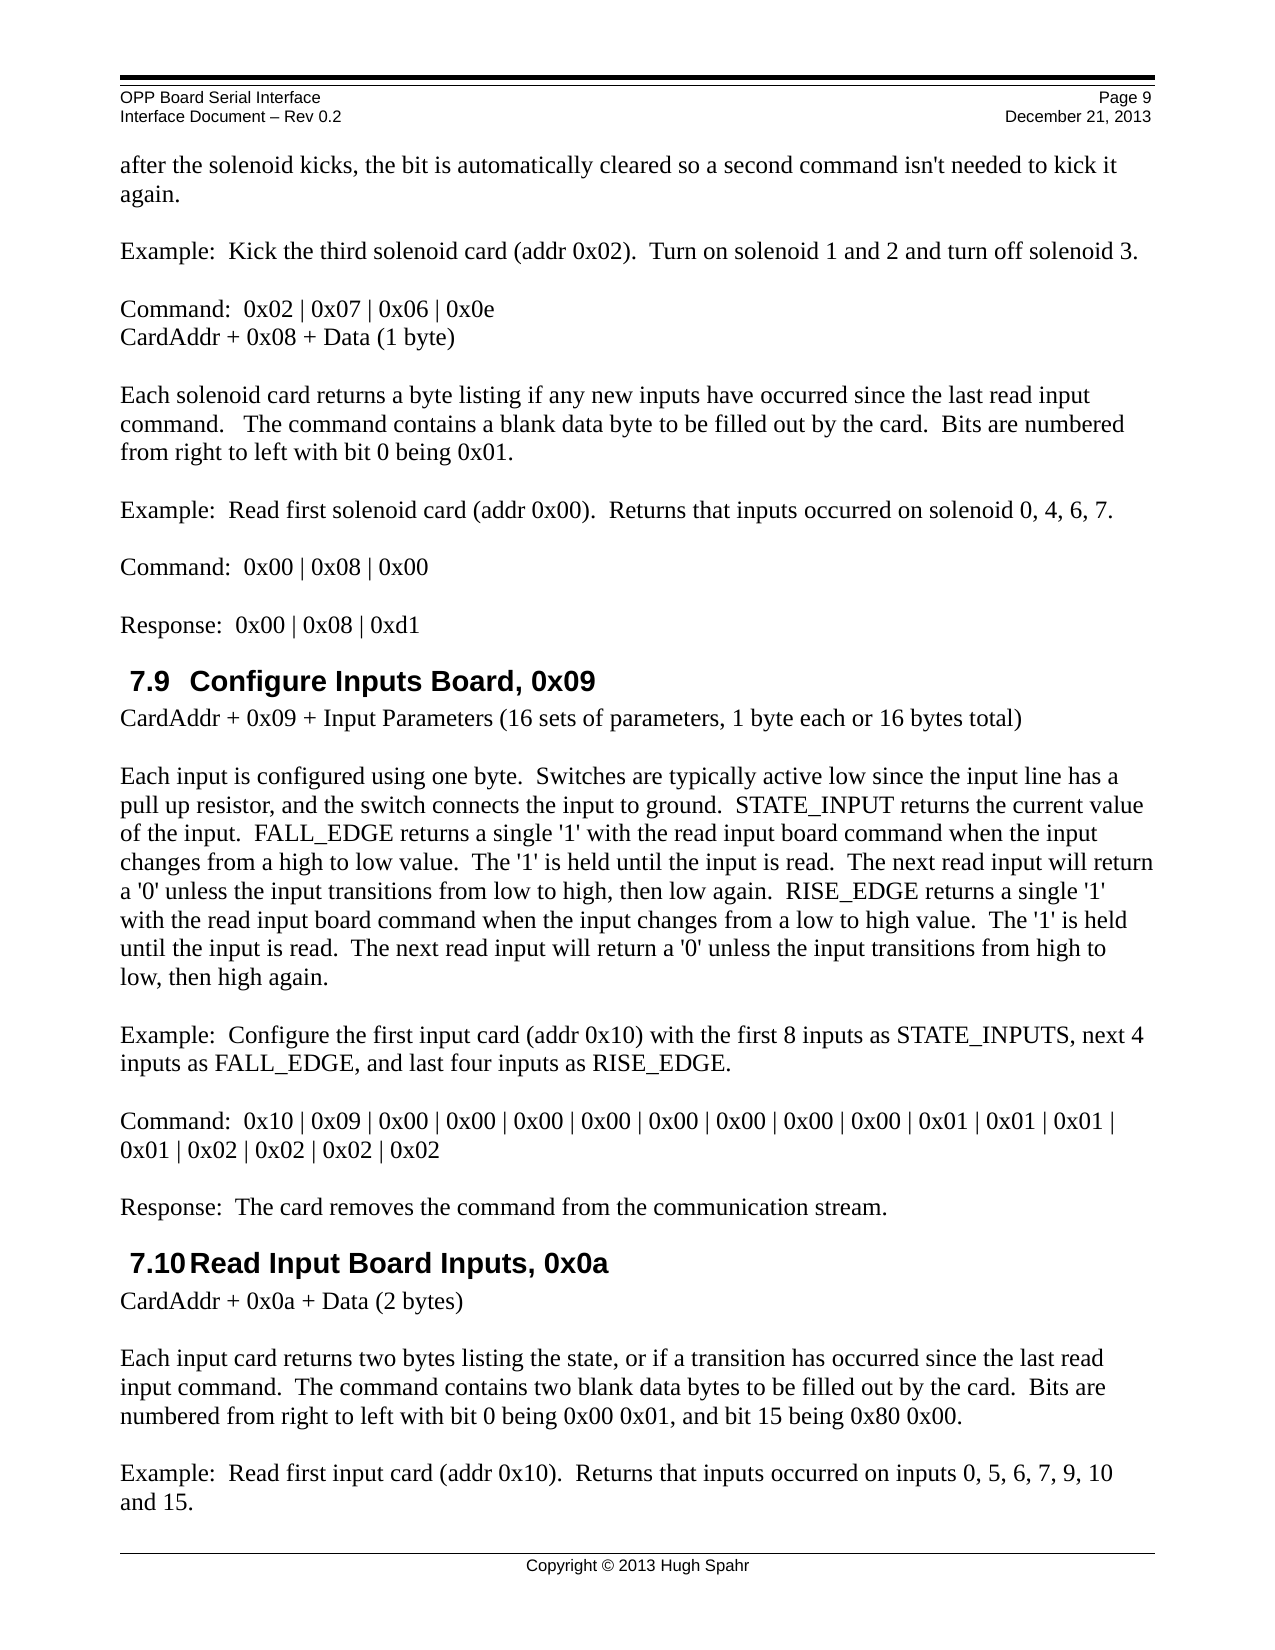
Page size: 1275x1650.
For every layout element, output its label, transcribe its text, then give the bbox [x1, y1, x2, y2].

text CardAddr + 0x0a + Data (2 bytes) [120, 1286, 1155, 1314]
text Each input card returns two bytes listing the state, or if a transition has occurred since the last read input command. The command contains two blank data bytes to be filled out by the card. Bits are numbered from right to left with bit 0 being 0x00 0x01, and bit 15 being 0x80 0x00. [120, 1343, 1155, 1429]
text Each solenoid card returns a byte listing if any new inputs have occurred since the last read input command. The command contains a blank data byte to be filled out by the card. Bits are numbered from right to left with bit 0 being 0x01. [120, 380, 1155, 466]
text Example: Configure the first input card (addr 0x10) with the first 8 inputs as STATE_INPUTS, next 4 inputs as FALL_EDGE, and last four inputs as RISE_EDGE. [120, 1020, 1155, 1077]
text Command: 0x00 | 0x08 | 0x00 [120, 552, 1155, 581]
text Example: Read first input card (addr 0x10). Returns that inputs occurred on inputs 0, 5, 6, 7, 9, 10 and 15. [120, 1458, 1155, 1516]
text Response: The card removes the command from the communication stream. [120, 1192, 1155, 1221]
text Each input is configured using one byte. Switches are typically active low since the input line has a pull up resistor, and the switch connects the input to ground. STATE_INPUT returns the current value of the input. FALL_EDGE returns a single '1' with the read input board command when the input changes from a high to low value. The '1' is held until the input is read. The next read input will return a '0' unless the input transitions from low to high, then low again. RISE_EDGE returns a single '1' with the read input board command when the input changes from a low to high value. The '1' is held until the input is read. The next read input will return a '0' unless the input transitions from high to low, then high again. [120, 761, 1155, 991]
subtitle Read Input Board Inputs, 0x0a [129, 1246, 1155, 1279]
text Command: 0x10 | 0x09 | 0x00 | 0x00 | 0x00 | 0x00 | 0x00 | 0x00 | 0x00 | 0x00 | 0x01 | 0x01 | 0x01 | 0x01 | 0x02 | 0x02 | 0x02 | 0x02 [120, 1106, 1155, 1163]
text after the solenoid kicks, the bit is automatically cleared so a second command isn't needed to kick it again. [120, 150, 1155, 207]
text Example: Read first solenoid card (addr 0x00). Returns that inputs occurred on solenoid 0, 4, 6, 7. [120, 495, 1155, 524]
text Response: 0x00 | 0x08 | 0xd1 [120, 610, 1155, 639]
text Command: 0x02 | 0x07 | 0x06 | 0x0e [120, 294, 1155, 322]
text CardAddr + 0x09 + Input Parameters (16 sets of parameters, 1 byte each or 16 bytes total) [120, 703, 1155, 732]
subtitle Configure Inputs Board, 0x09 [129, 664, 1155, 697]
text CardAddr + 0x08 + Data (1 byte) [120, 322, 1155, 351]
text Example: Kick the third solenoid card (addr 0x02). Turn on solenoid 1 and 2 and turn off solenoid 3. [120, 236, 1155, 265]
